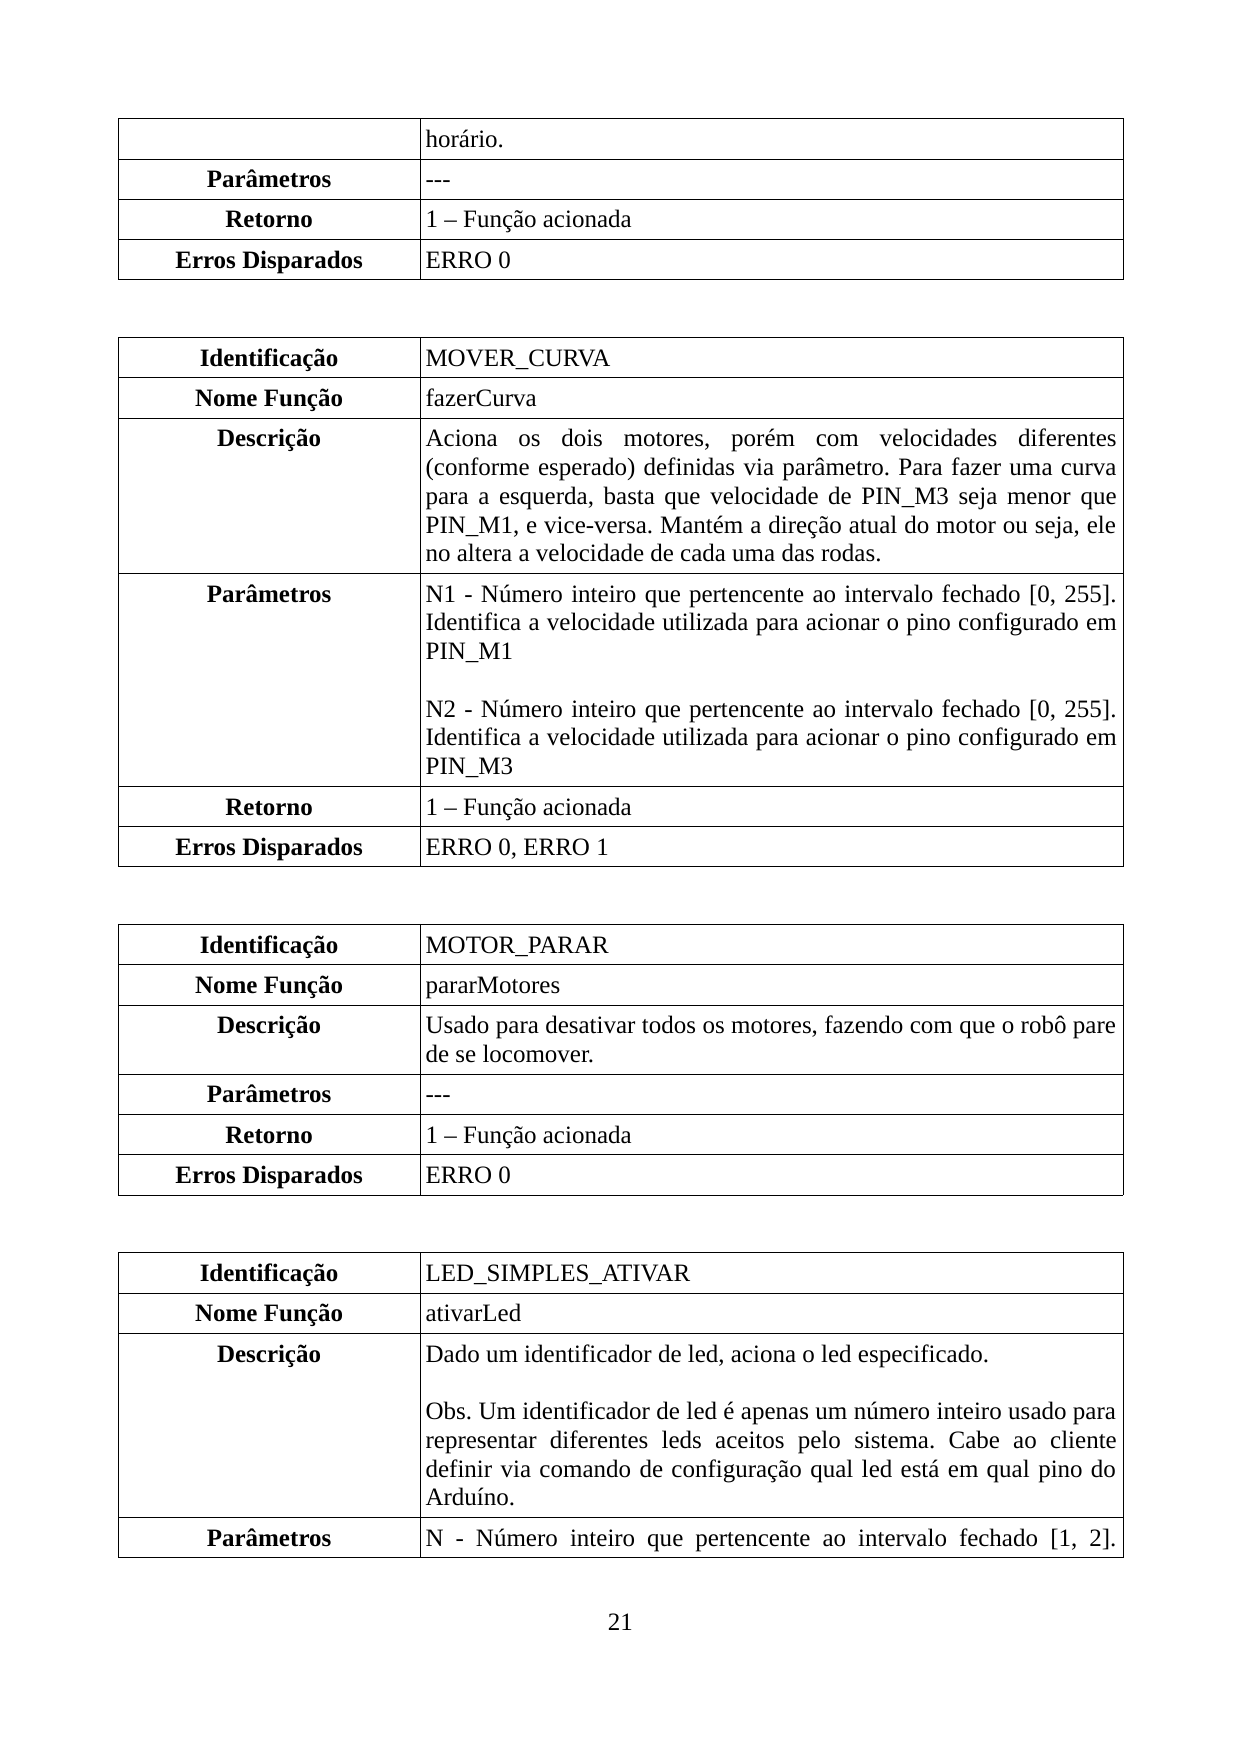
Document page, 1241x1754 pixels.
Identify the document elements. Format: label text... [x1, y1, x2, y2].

table_cell ERRO 0 [421, 1155, 1123, 1194]
table_cell Retorno [119, 787, 420, 826]
table_cell Erros Disparados [119, 1155, 420, 1194]
table_cell ativarLed [421, 1294, 1123, 1333]
table_cell Parâmetros [119, 160, 420, 199]
table_cell Erros Disparados [119, 827, 420, 866]
table_cell Descrição [119, 1334, 420, 1517]
table_header Identificação [119, 338, 420, 377]
table_cell Descrição [119, 1006, 420, 1074]
table_cell Usado para desativar todos os motores, fazendo com que o robô pare de se locomover. [421, 1006, 1123, 1074]
table_cell fazerCurva [421, 378, 1123, 418]
table_cell [119, 119, 420, 158]
table_cell Parâmetros [119, 574, 420, 786]
table_cell Aciona os dois motores, porém com velocidades diferentes (conforme esperado) definidas via parâmetro. Para fazer uma curva para a esquerda, basta que velocidade de PIN_M3 seja menor que PIN_M1, e vice-versa. Mantém a direção atual do motor ou seja, ele no altera a velocidade de cada uma das rodas. [421, 419, 1123, 573]
table_cell Parâmetros [119, 1075, 420, 1114]
table_cell Nome Função [119, 1294, 420, 1333]
table_header Identificação [119, 1253, 420, 1292]
table_cell pararMotores [421, 965, 1123, 1004]
table_cell Retorno [119, 200, 420, 239]
table_cell Descrição [119, 419, 420, 573]
table_cell 1 – Função acionada [421, 200, 1123, 239]
table_cell Retorno [119, 1115, 420, 1154]
table_cell --- [421, 1075, 1123, 1114]
table_cell Dado um identificador de led, aciona o led especificado. Obs. Um identificador de led é apenas um número inteiro usado para representar diferentes leds aceitos pelo sistema. Cabe ao cliente definir via comando de configuração qual led está em qual pino do Arduíno. [421, 1334, 1123, 1517]
table_cell Nome Função [119, 378, 420, 418]
table_cell ERRO 0, ERRO 1 [421, 827, 1123, 866]
table_cell Erros Disparados [119, 240, 420, 279]
table_cell 1 – Função acionada [421, 787, 1123, 826]
table_cell horário. [421, 119, 1123, 158]
table_header MOVER_CURVA [421, 338, 1123, 377]
table_cell 1 – Função acionada [421, 1115, 1123, 1154]
table_cell Parâmetros [119, 1518, 420, 1557]
table_header Identificação [119, 925, 420, 964]
table_header LED_SIMPLES_ATIVAR [421, 1253, 1123, 1292]
table_cell N - Número inteiro que pertencente ao intervalo fechado [1, 2]. [421, 1518, 1123, 1557]
table_header MOTOR_PARAR [421, 925, 1123, 964]
table_cell ERRO 0 [421, 240, 1123, 279]
table_cell --- [421, 160, 1123, 199]
table_cell N1 - Número inteiro que pertencente ao intervalo fechado [0, 255]. Identifica a velocidade utilizada para acionar o pino configurado em PIN_M1 N2 - Número inteiro que pertencente ao intervalo fechado [0, 255]. Identifica a velocidade utilizada para acionar o pino configurado em PIN_M3 [421, 574, 1123, 786]
table_cell Nome Função [119, 965, 420, 1004]
